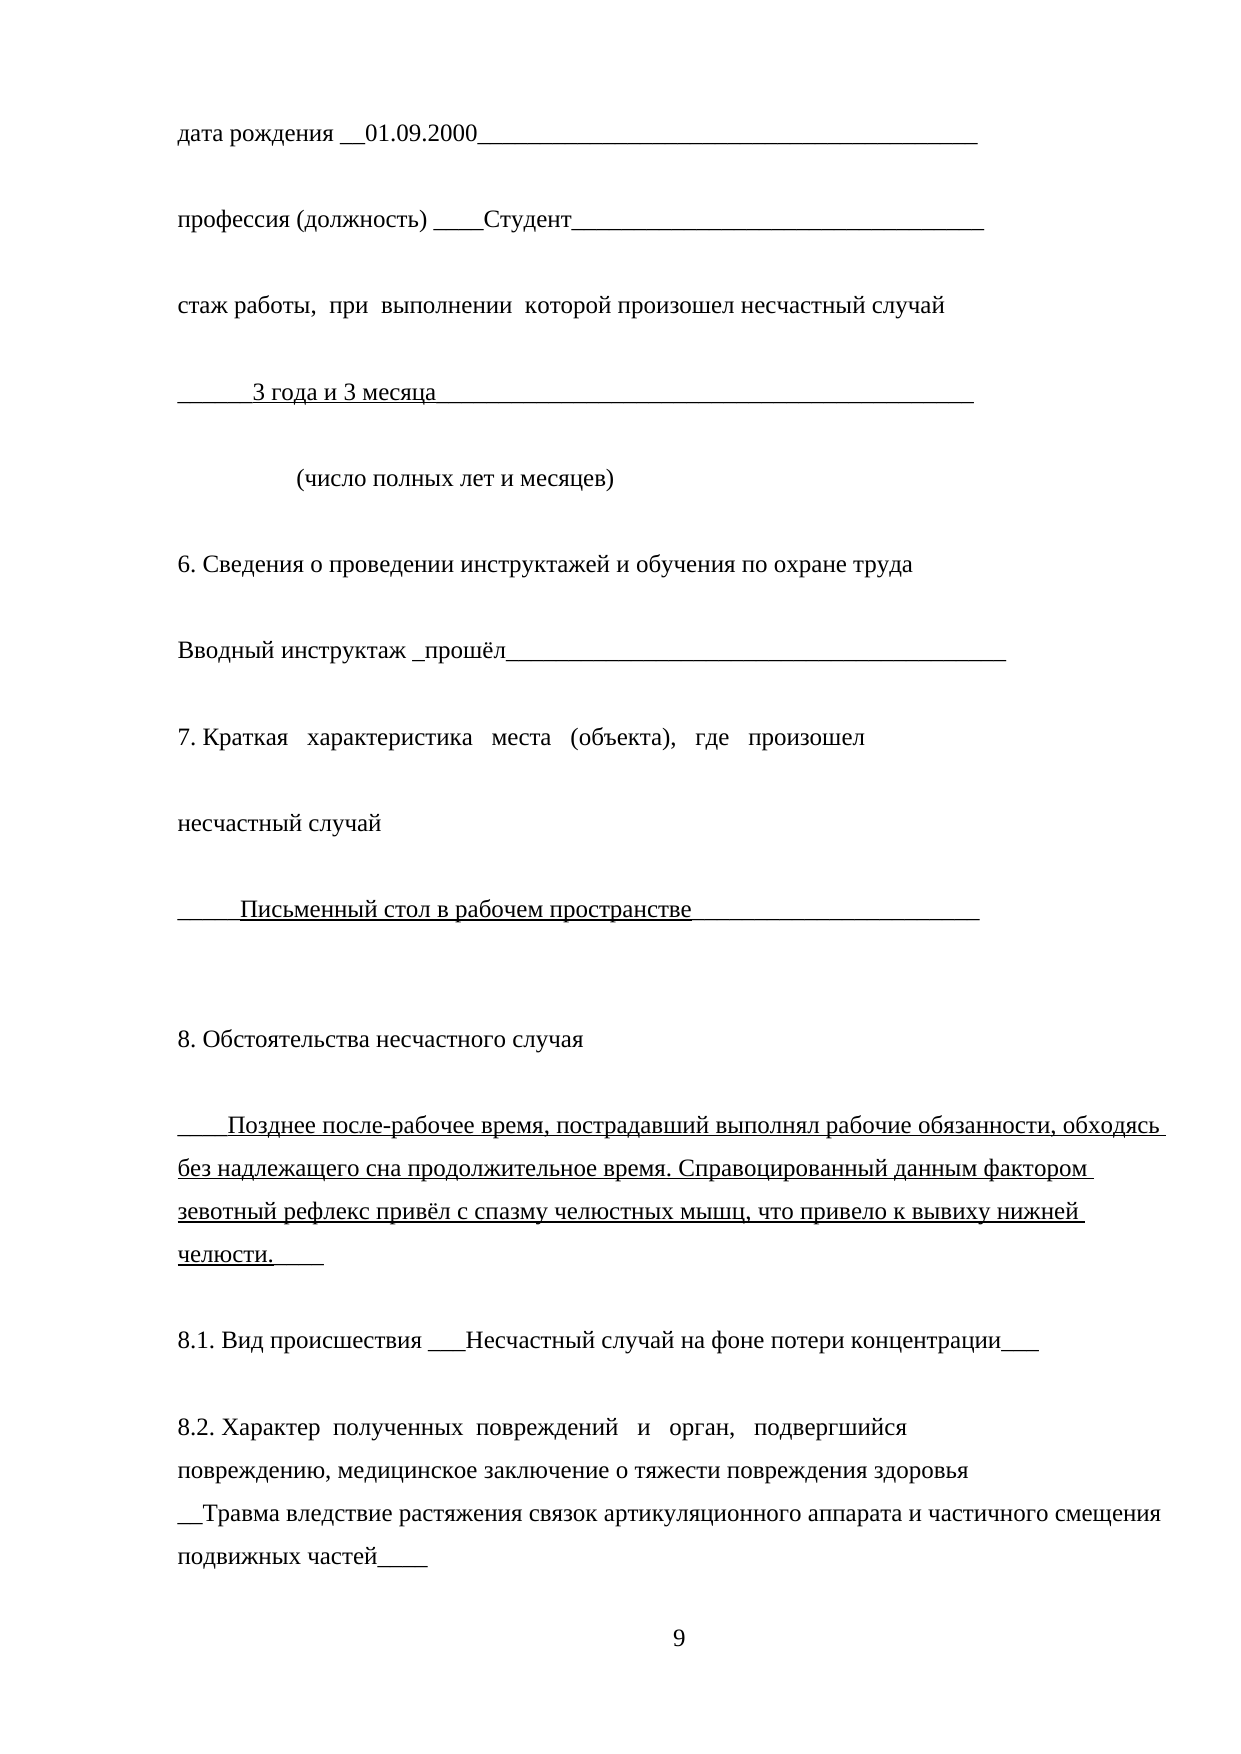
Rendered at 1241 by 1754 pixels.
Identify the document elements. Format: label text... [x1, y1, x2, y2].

text 8. Обстоятельства несчастного случая [177, 1024, 1181, 1052]
text 7. Краткая характеристика места (объекта), где произошел [177, 722, 1181, 751]
text __Травма вледствие растяжения связок артикуляционного аппарата и частичного смещения подвижных частей____ [177, 1498, 1181, 1570]
text ____Позднее после-рабочее время, пострадавший выполнял рабочие обязанности, обходясь без надлежащего сна продолжительное время. Справоцированный данным фактором зевотный рефлекс привёл с спазму челюстных мышц, что привело к вывиху нижней челюсти.____ [177, 1110, 1181, 1268]
text несчастный случай [177, 808, 1181, 837]
text 6. Сведения о проведении инструктажей и обучения по охране труда [177, 549, 1181, 578]
text стаж работы, при выполнении которой произошел несчастный случай [177, 291, 1181, 319]
text _____Письменный стол в рабочем пространстве_______________________ [177, 894, 1181, 923]
text дата рождения __01.09.2000________________________________________ [177, 118, 1181, 147]
text ______3 года и 3 месяца___________________________________________ [177, 377, 1181, 406]
text Вводный инструктаж _прошёл________________________________________ [177, 636, 1181, 664]
text повреждению, медицинское заключение о тяжести повреждения здоровья [177, 1455, 1181, 1484]
text профессия (должность) ____Студент_________________________________ [177, 204, 1181, 233]
text 8.2. Характер полученных повреждений и орган, подвергшийся [177, 1412, 1181, 1441]
text (число полных лет и месяцев) [177, 463, 1181, 492]
text 8.1. Вид происшествия ___Несчастный случай на фоне потери концентрации___ [177, 1326, 1181, 1354]
